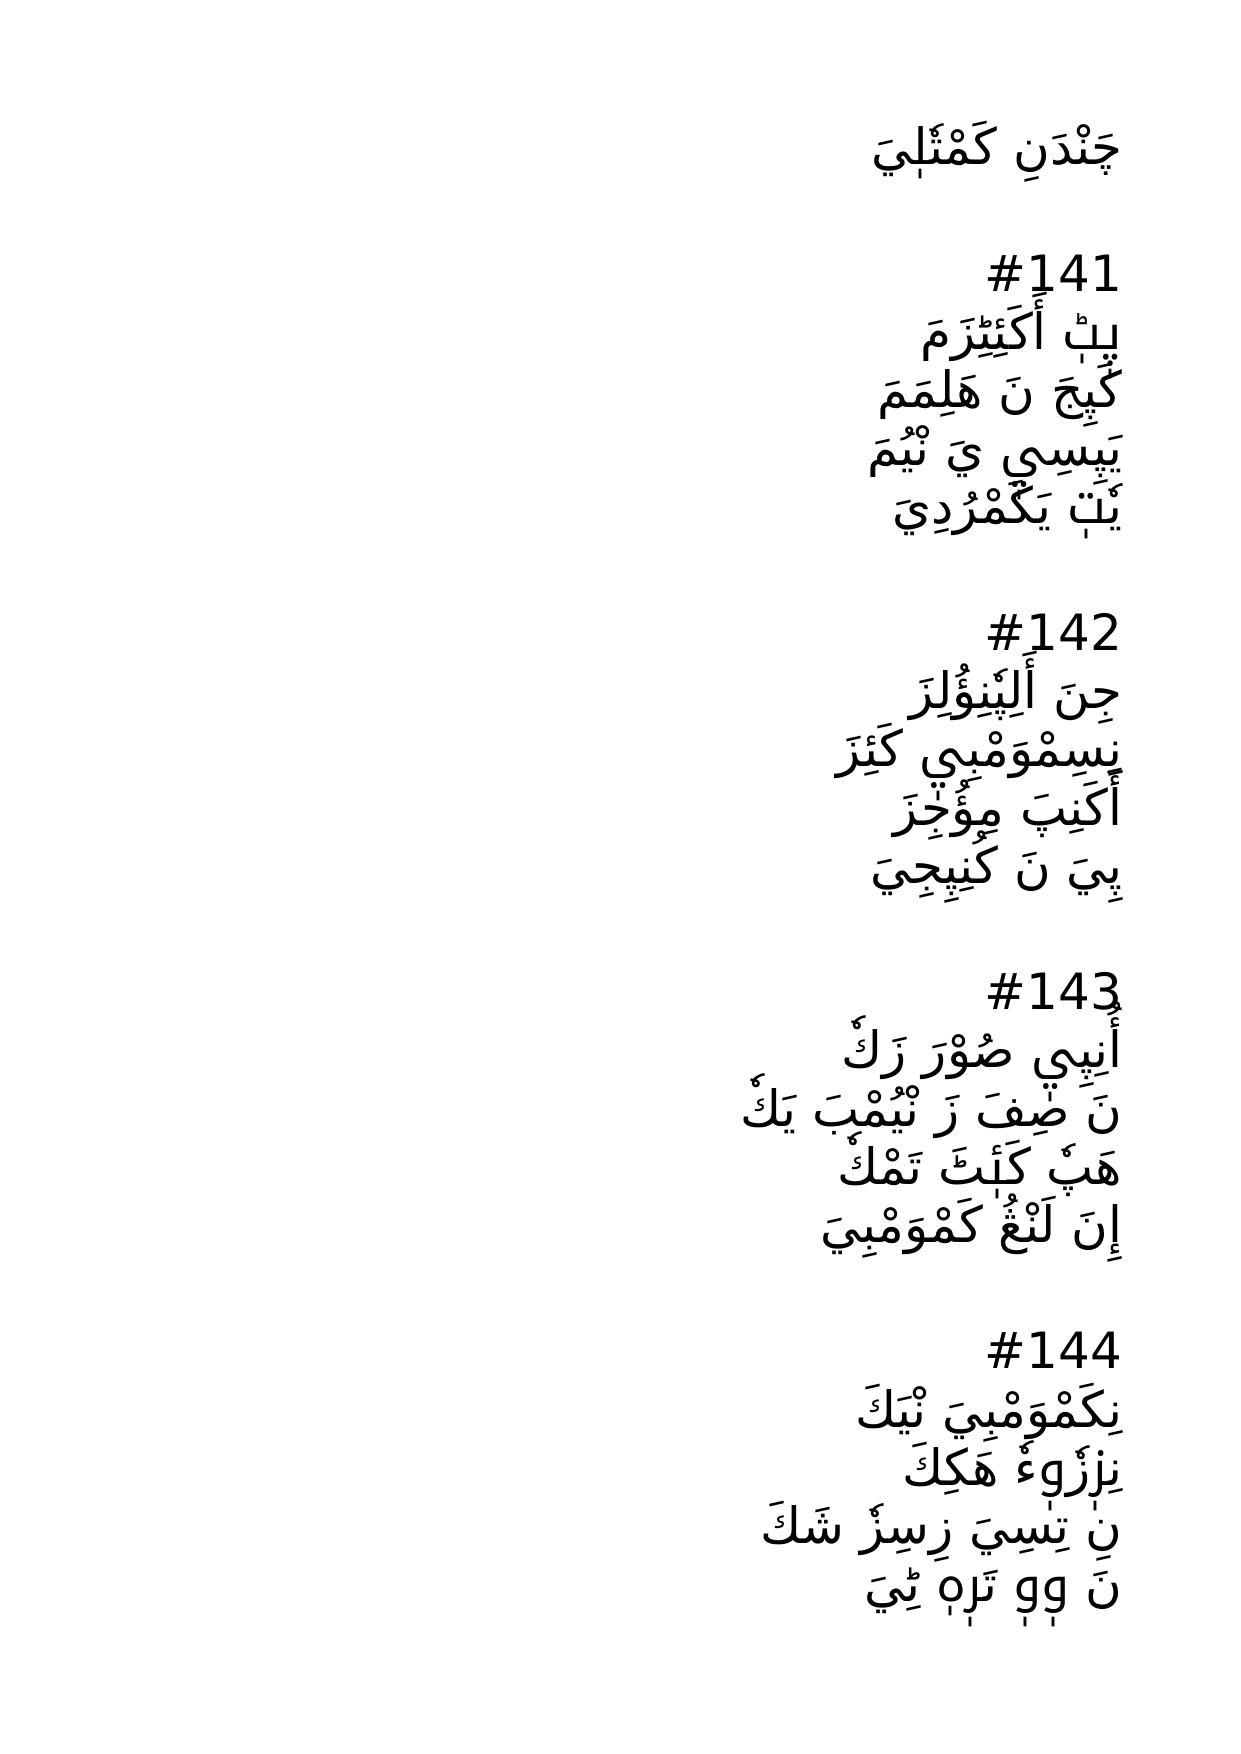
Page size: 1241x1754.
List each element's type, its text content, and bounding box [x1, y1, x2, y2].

text نَ صِفَ زَ نْيُمْبَ يَكٗ [118, 1079, 1122, 1138]
text نِكَمْوَمْبِيَ نْيَكَ [118, 1381, 1122, 1439]
text نَ وٖوٖ تَرٖهٖ ٹِيَ [118, 1555, 1122, 1613]
text جِنَ أَلِپٗنِؤُلِزَ [118, 662, 1122, 720]
text كَپِجَ نَ هَلِمَمَ [118, 361, 1122, 419]
text نِسِمْوَمْبِيٖ كَئِزَ [118, 720, 1122, 778]
text #141 [118, 244, 1122, 303]
text چَنْدَنِ كَمْتٗلٖيَ [118, 118, 1122, 176]
text پٖٹٖ أَكَئِٹِزَمَ [118, 303, 1122, 361]
text پِيَ نَ كُنِپِجِيَ [118, 837, 1122, 895]
text أَكَنِپَ مِؤُجِزَ [118, 778, 1122, 837]
text نِ تِسِيَ زِسِزٗ شَكَ [118, 1497, 1122, 1555]
text أُنِپِيٖ صُوْرَ زَكٗ [118, 1021, 1122, 1079]
text إِنَ لَنْڠُ كَمْوَمْبِيَ [118, 1196, 1122, 1254]
text يٗتٖ يَكَمْرُدِيَ [118, 477, 1122, 536]
text #142 [118, 604, 1122, 662]
text يَپِسِيٖ يَ نْيُمَ [118, 419, 1122, 477]
text #144 [118, 1322, 1122, 1381]
text #143 [118, 963, 1122, 1021]
text هَپٗ كَئٖٹَ تَمْكٗ [118, 1138, 1122, 1196]
text نِزٖزٗوٖءٗ هَكِكَ [118, 1439, 1122, 1497]
